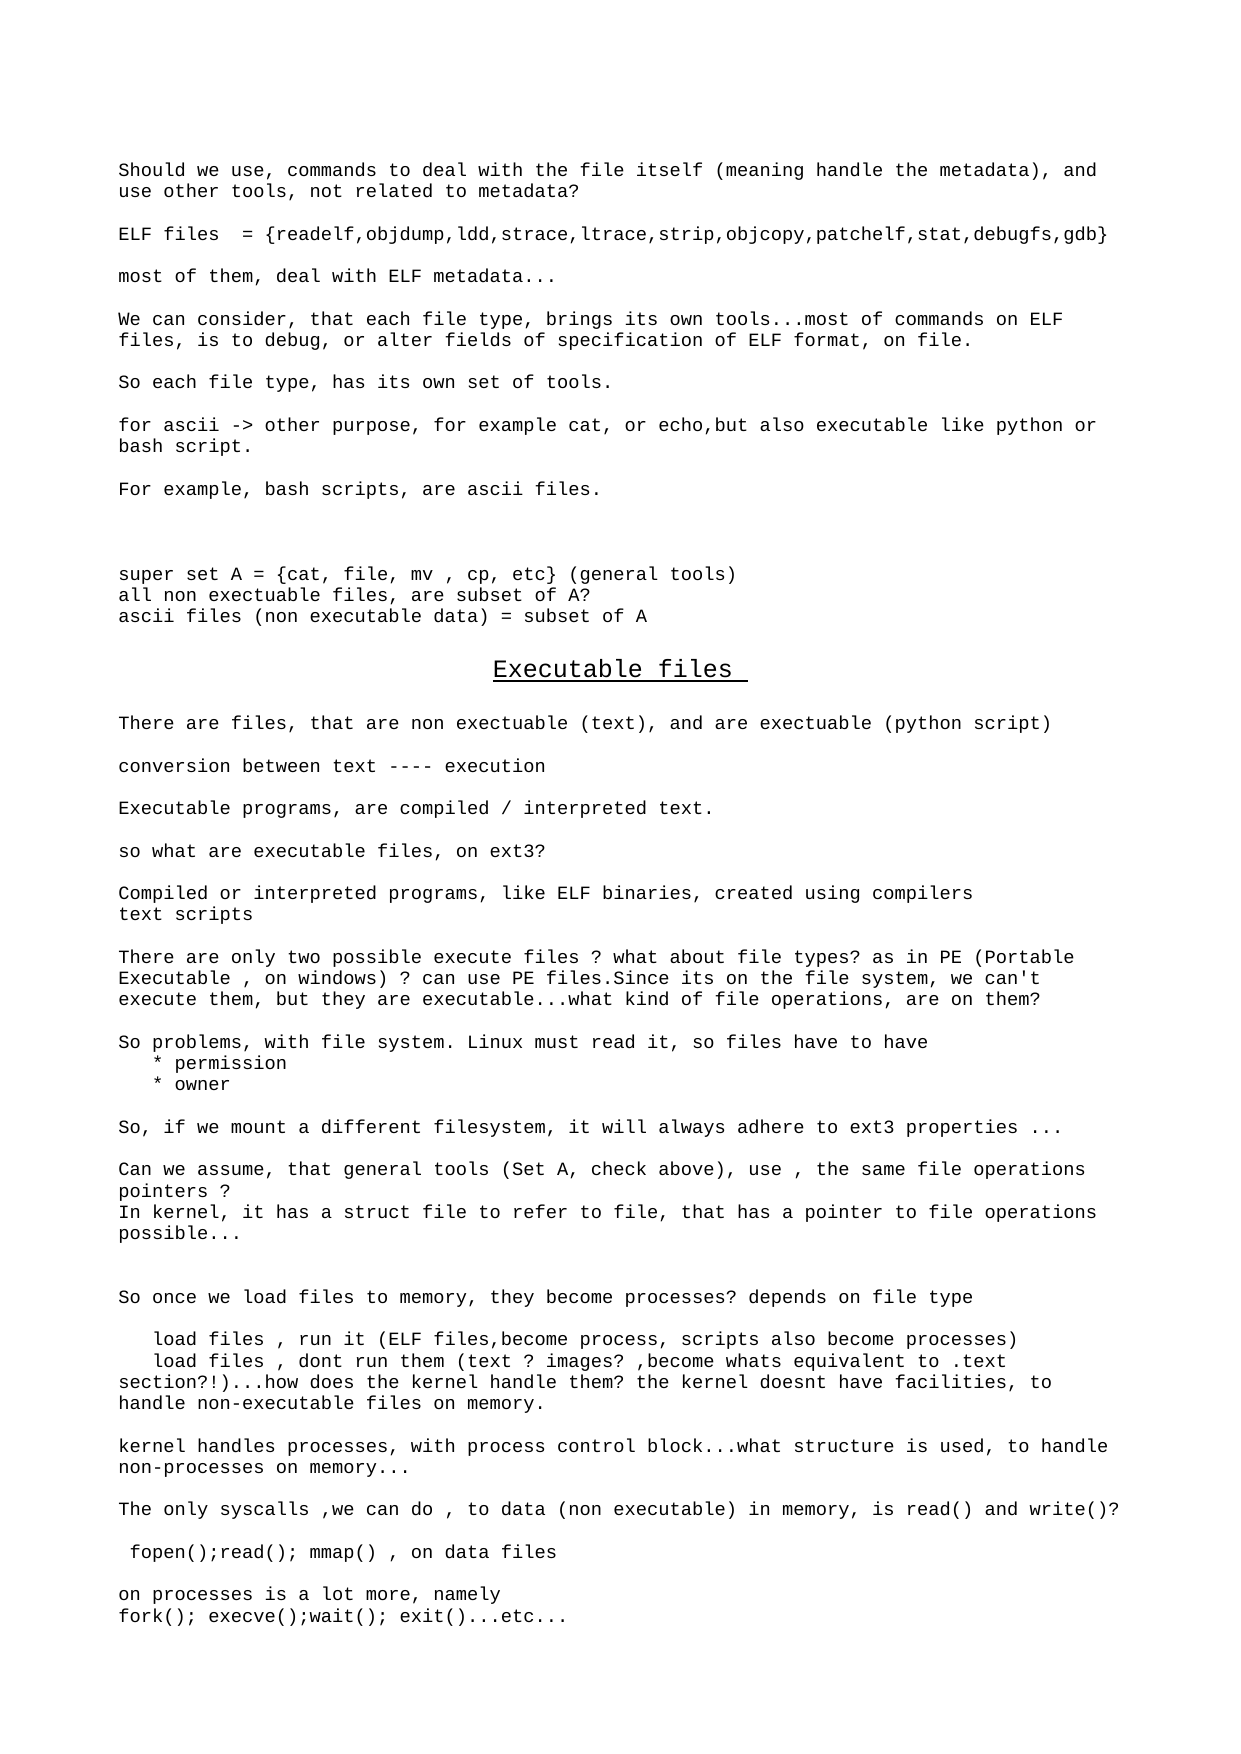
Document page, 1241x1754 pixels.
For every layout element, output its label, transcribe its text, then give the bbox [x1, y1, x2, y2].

text fork(); execve();wait(); exit()...etc... [118, 1606, 1122, 1628]
text Executable files [118, 657, 1122, 685]
text for ascii -> other purpose, for example cat, or echo,but also executable like python or bash script. [118, 416, 1122, 458]
text text scripts [118, 905, 1122, 926]
text on processes is a lot more, namely [118, 1585, 1122, 1606]
text There are only two possible execute files ? what about file types? as in PE (Portable Executable , on windows) ? can use PE files.Since its on the file system, we can't execute them, but they are executable...what kind of file operations, are on them? [118, 948, 1122, 1011]
text all non exectuable files, are subset of A? [118, 586, 1122, 607]
text most of them, deal with ELF metadata... [118, 267, 1122, 288]
text conversion between text ---- execution [118, 756, 1122, 778]
text load files , run it (ELF files,become process, scripts also become processes) [118, 1330, 1122, 1351]
text There are files, that are non exectuable (text), and are exectuable (python script) [118, 714, 1122, 735]
text load files , dont run them (text ? images? ,become whats equivalent to .text section?!)...how does the kernel handle them? the kernel doesnt have facilities, to handle non-executable files on memory. [118, 1351, 1122, 1415]
text kernel handles processes, with process control block...what structure is used, to handle non-processes on memory... [118, 1436, 1122, 1479]
text Can we assume, that general tools (Set A, check above), use , the same file operations pointers ? [118, 1160, 1122, 1203]
text * owner [118, 1075, 1122, 1096]
text So each file type, has its own set of tools. [118, 373, 1122, 394]
text So once we load files to memory, they become processes? depends on file type [118, 1288, 1122, 1309]
text For example, bash scripts, are ascii files. [118, 479, 1122, 501]
text We can consider, that each file type, brings its own tools...most of commands on ELF files, is to debug, or alter fields of specification of ELF format, on file. [118, 309, 1122, 352]
text The only syscalls ,we can do , to data (non executable) in memory, is read() and write()? [118, 1500, 1122, 1521]
text Should we use, commands to deal with the file itself (meaning handle the metadata), and use other tools, not related to metadata? [118, 161, 1122, 203]
text so what are executable files, on ext3? [118, 841, 1122, 863]
text ascii files (non executable data) = subset of A [118, 607, 1122, 628]
text ELF files = {readelf,objdump,ldd,strace,ltrace,strip,objcopy,patchelf,stat,debugfs,gdb} [118, 224, 1122, 246]
text * permission [118, 1054, 1122, 1075]
text Compiled or interpreted programs, like ELF binaries, created using compilers [118, 884, 1122, 905]
text So problems, with file system. Linux must read it, so files have to have [118, 1033, 1122, 1054]
text So, if we mount a different filesystem, it will always adhere to ext3 properties ... [118, 1118, 1122, 1139]
text In kernel, it has a struct file to refer to file, that has a pointer to file operations possible... [118, 1203, 1122, 1245]
text Executable programs, are compiled / interpreted text. [118, 799, 1122, 820]
text super set A = {cat, file, mv , cp, etc} (general tools) [118, 564, 1122, 586]
text fopen();read(); mmap() , on data files [118, 1543, 1122, 1564]
